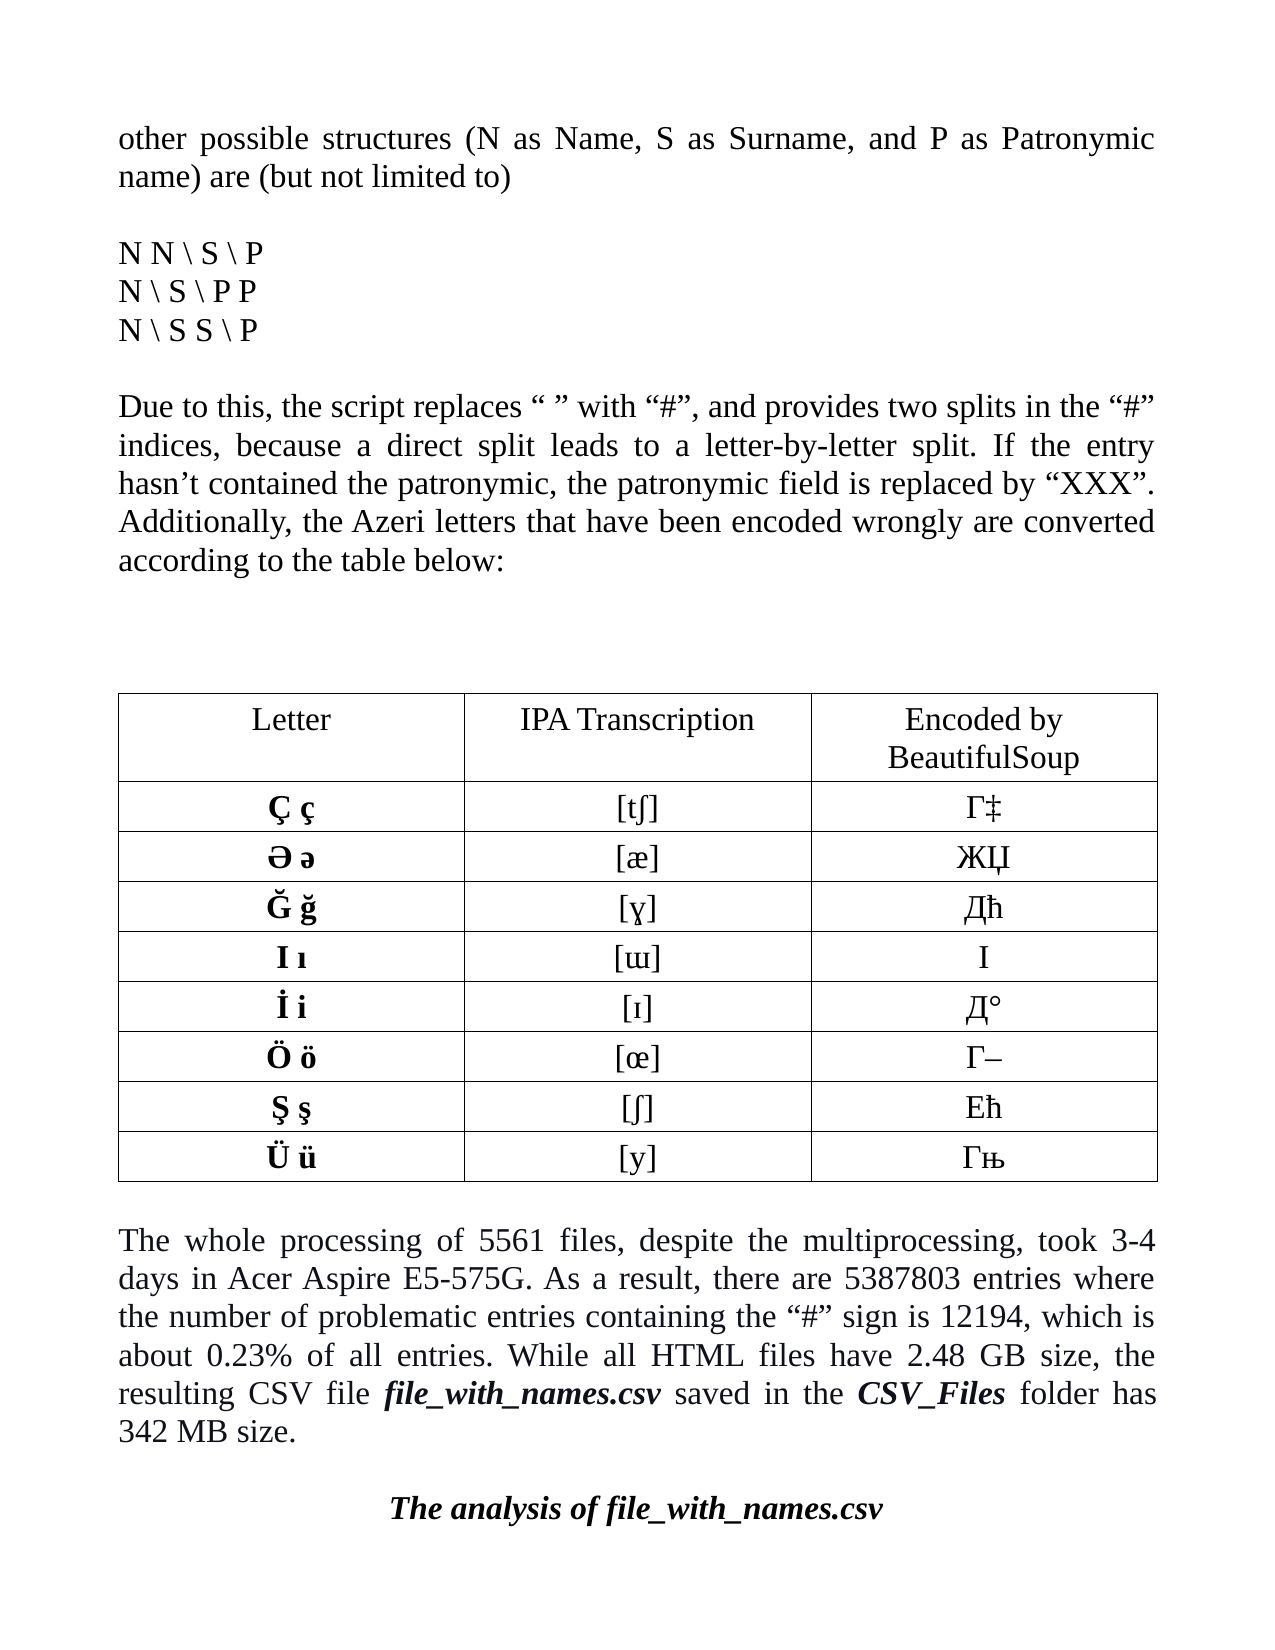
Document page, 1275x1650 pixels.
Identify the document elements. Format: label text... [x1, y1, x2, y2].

table_cell [œ] [465, 1032, 811, 1081]
table_cell Д° [812, 982, 1157, 1031]
table_cell Г– [812, 1032, 1157, 1081]
table_cell Г‡ [812, 782, 1157, 831]
text N N \ S \ P [118, 233, 1157, 271]
table_cell Гњ [812, 1132, 1157, 1181]
table_cell [tʃ] [465, 782, 811, 831]
table_header IPA Transcription [465, 694, 811, 781]
table_cell [ʃ] [465, 1082, 811, 1131]
table_cell I ı [119, 932, 464, 981]
text N \ S \ P P [118, 271, 1157, 310]
table_cell Дћ [812, 882, 1157, 931]
text Due to this, the script replaces “ ” with “#”, and provides two splits in the “#” indices, because a direct split leads to a letter-by-letter split. If the entry hasn’t contained the patronymic, the patronymic field is replaced by “XXX”. Additionally, the Azeri letters that have been encoded wrongly are converted according to the table below: [118, 386, 1157, 578]
text other possible structures (N as Name, S as Surname, and P as Patronymic name) are (but not limited to) [118, 118, 1157, 195]
table_cell I [812, 932, 1157, 981]
table_cell Ећ [812, 1082, 1157, 1131]
text The whole processing of 5561 files, despite the multiprocessing, took 3-4 days in Acer Aspire E5-575G. As a result, there are 5387803 entries where the number of problematic entries containing the “#” sign is 12194, which is about 0.23% of all entries. While all HTML files have 2.48 GB size, the resulting CSV file file_with_names.csv saved in the CSV_Files folder has 342 MB size. [118, 1220, 1157, 1450]
table_cell [ɯ] [465, 932, 811, 981]
table_cell [æ] [465, 832, 811, 881]
table_cell [ɣ] [465, 882, 811, 931]
table_cell Ə ə [119, 832, 464, 881]
table_cell Ç ç [119, 782, 464, 831]
table_cell Ü ü [119, 1132, 464, 1181]
table_cell İ i [119, 982, 464, 1031]
table_cell Ğ ğ [119, 882, 464, 931]
table_cell [ɪ] [465, 982, 811, 1031]
text The analysis of file_with_names.csv [118, 1488, 1157, 1527]
table_cell Ş ş [119, 1082, 464, 1131]
text N \ S S \ P [118, 310, 1157, 348]
table_cell Ö ö [119, 1032, 464, 1081]
table_header Encoded by BeautifulSoup [812, 694, 1157, 781]
table_cell [y] [465, 1132, 811, 1181]
table_cell ЖЏ [812, 832, 1157, 881]
table_header Letter [119, 694, 464, 781]
